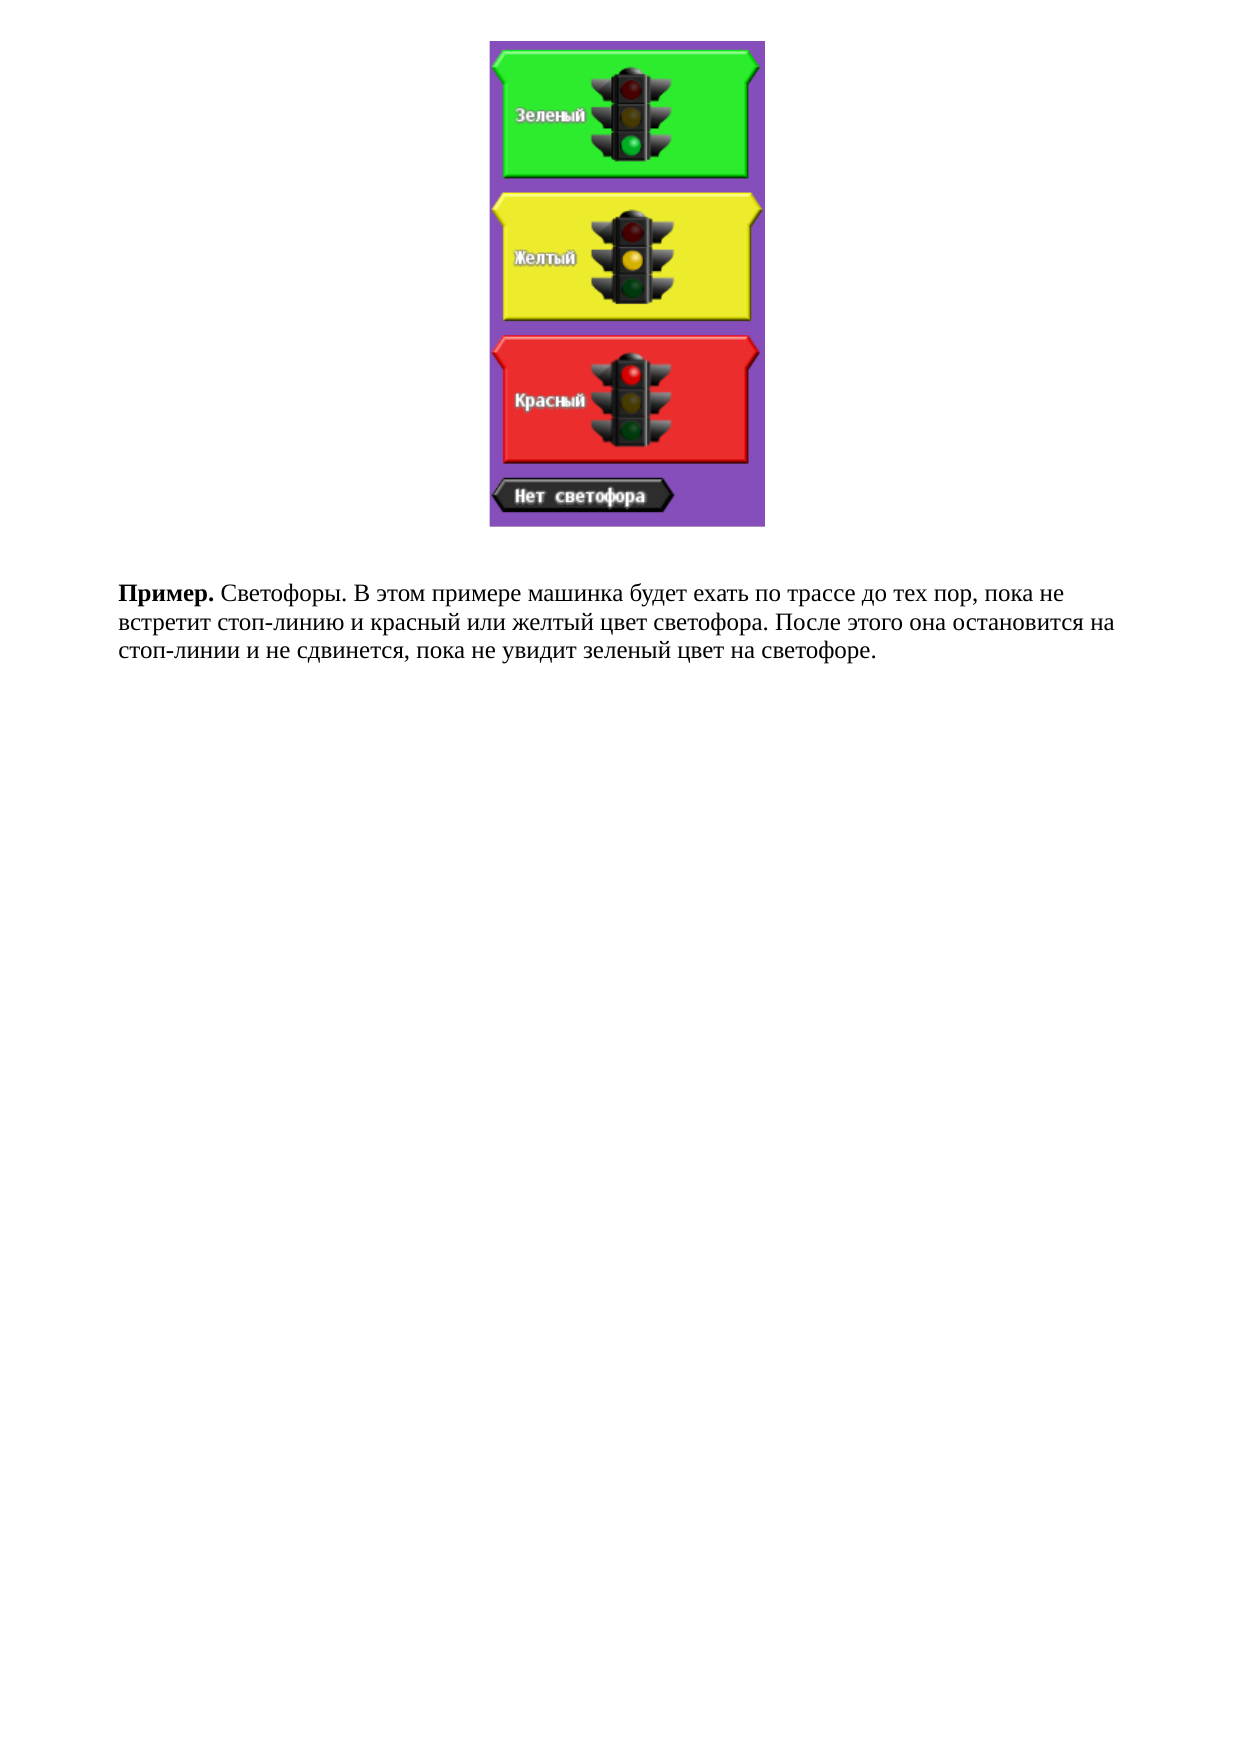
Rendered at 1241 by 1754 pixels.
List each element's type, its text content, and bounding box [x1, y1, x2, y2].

text Пример. Светофоры. В этом примере машинка будет ехать по трассе до тех пор, пока не встретит стоп-линию и красный или желтый цвет светофора. После этого она остановится на стоп-линии и не сдвинется, пока не увидит зеленый цвет на светофоре. [118, 578, 1122, 664]
picture [489, 41, 640, 527]
